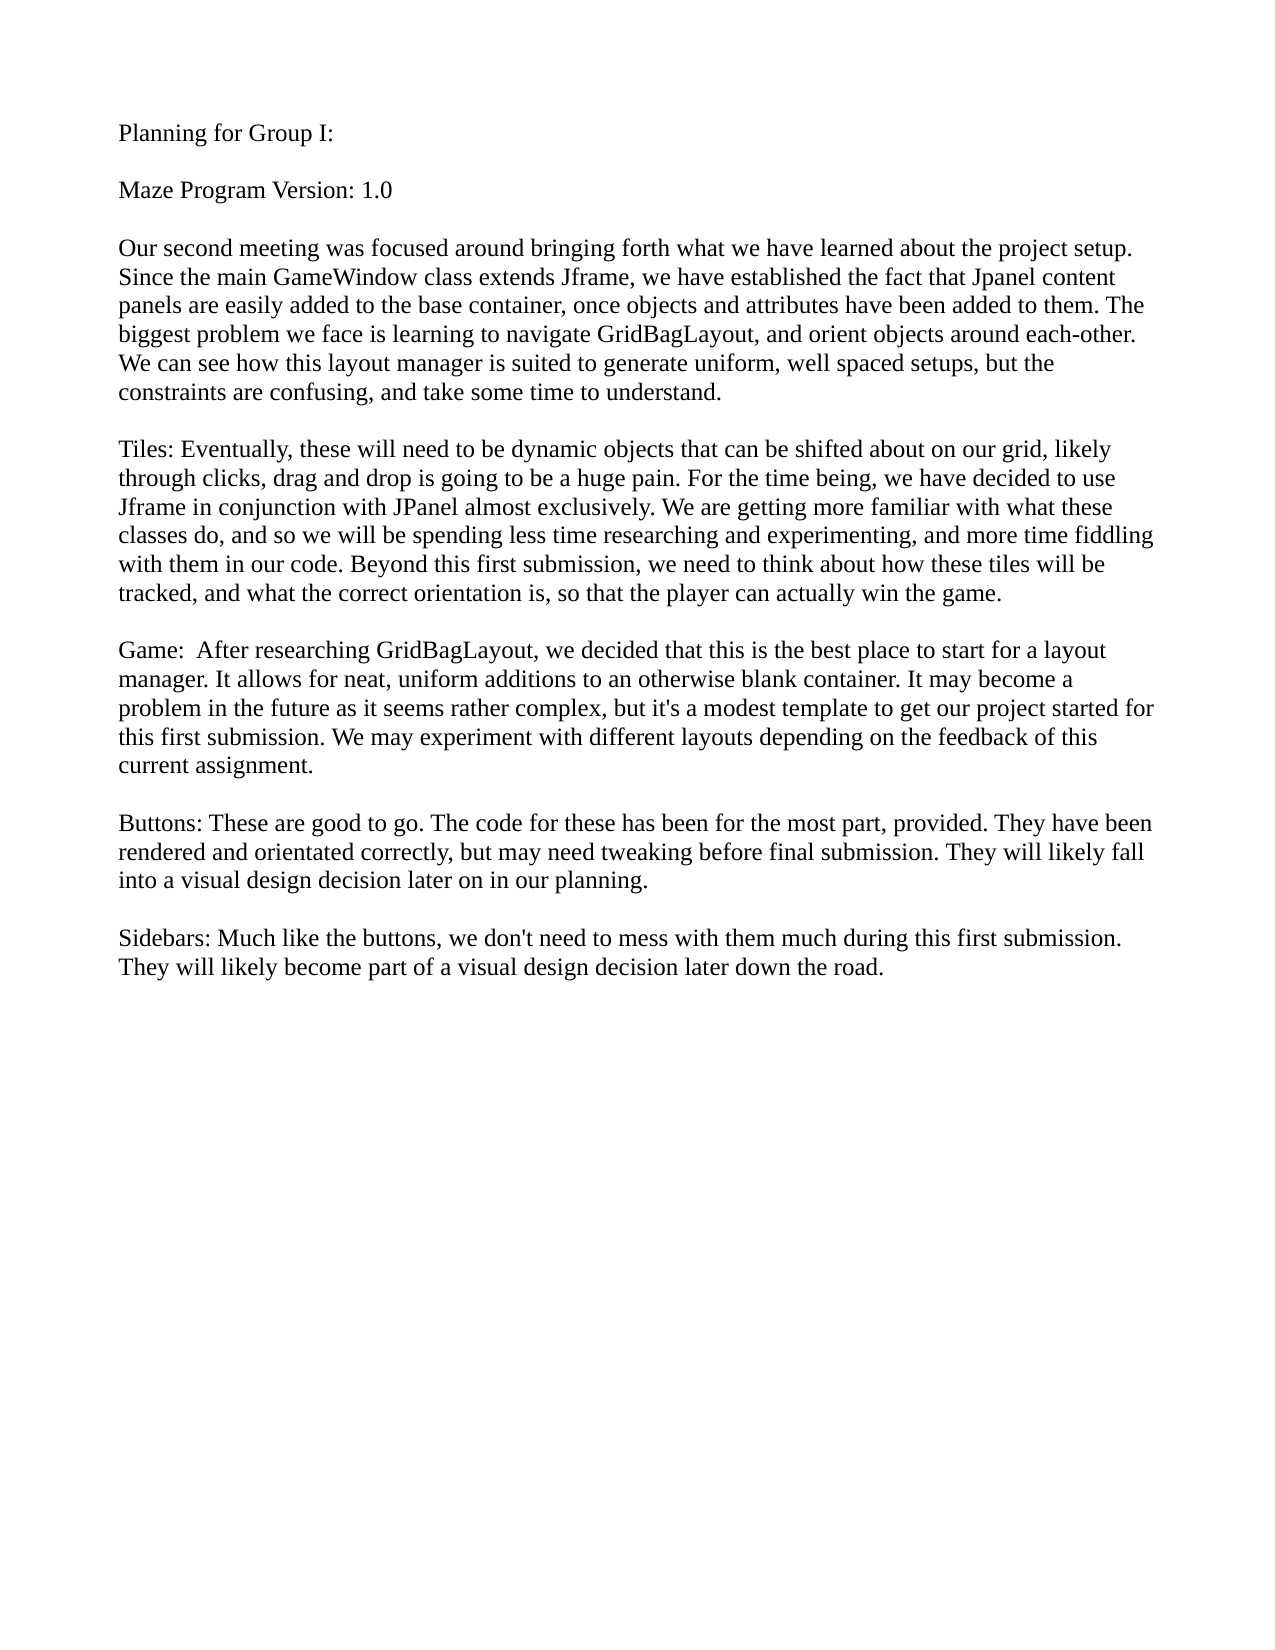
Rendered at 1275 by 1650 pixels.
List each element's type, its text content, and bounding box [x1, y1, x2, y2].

text Sidebars: Much like the buttons, we don't need to mess with them much during this first submission. They will likely become part of a visual design decision later down the road. [118, 923, 1157, 981]
text Tiles: Eventually, these will need to be dynamic objects that can be shifted about on our grid, likely through clicks, drag and drop is going to be a huge pain. For the time being, we have decided to use Jframe in conjunction with JPanel almost exclusively. We are getting more familiar with what these classes do, and so we will be spending less time researching and experimenting, and more time fiddling with them in our code. Beyond this first submission, we need to think about how these tiles will be tracked, and what the correct orientation is, so that the player can actually win the game. [118, 434, 1157, 607]
text Buttons: These are good to go. The code for these has been for the most part, provided. They have been rendered and orientated correctly, but may need tweaking before final submission. They will likely fall into a visual design decision later on in our planning. [118, 808, 1157, 894]
text Maze Program Version: 1.0 [118, 176, 1157, 204]
text Planning for Group I: [118, 118, 1157, 147]
text Our second meeting was focused around bringing forth what we have learned about the project setup. Since the main GameWindow class extends Jframe, we have established the fact that Jpanel content panels are easily added to the base container, once objects and attributes have been added to them. The biggest problem we face is learning to navigate GridBagLayout, and orient objects around each-other. We can see how this layout manager is suited to generate uniform, well spaced setups, but the constraints are confusing, and take some time to understand. [118, 233, 1157, 406]
text Game: After researching GridBagLayout, we decided that this is the best place to start for a layout manager. It allows for neat, uniform additions to an otherwise blank container. It may become a problem in the future as it seems rather complex, but it's a modest template to get our project started for this first submission. We may experiment with different layouts depending on the feedback of this current assignment. [118, 636, 1157, 779]
